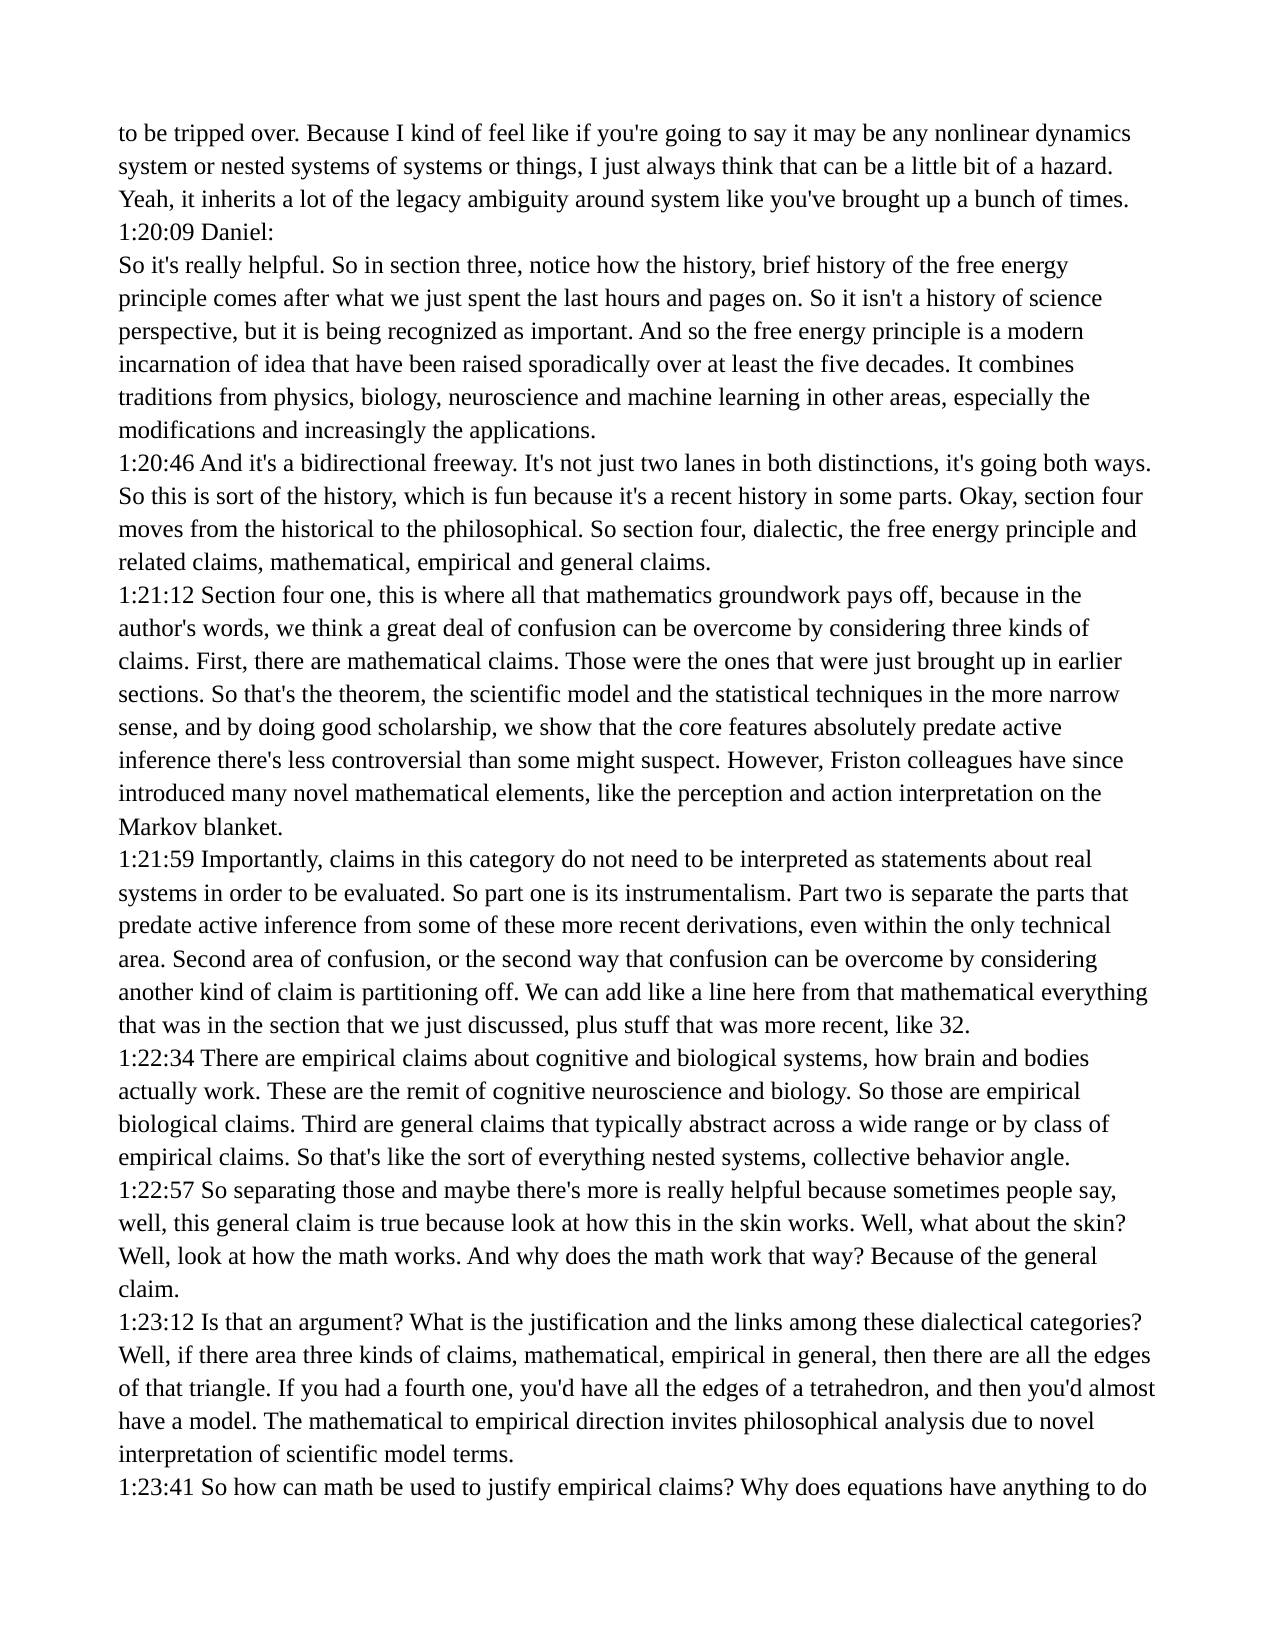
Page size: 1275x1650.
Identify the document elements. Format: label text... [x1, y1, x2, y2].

text to be tripped over. Because I kind of feel like if you're going to say it may be any nonlinear dynamics system or nested systems of systems or things, I just always think that can be a little bit of a hazard. Yeah, it inherits a lot of the legacy ambiguity around system like you've brought up a bunch of times. 1:20:09 Daniel: So it's really helpful. So in section three, notice how the history, brief history of the free energy principle comes after what we just spent the last hours and pages on. So it isn't a history of science perspective, but it is being recognized as important. And so the free energy principle is a modern incarnation of idea that have been raised sporadically over at least the five decades. It combines traditions from physics, biology, neuroscience and machine learning in other areas, especially the modifications and increasingly the applications. 1:20:46 And it's a bidirectional freeway. It's not just two lanes in both distinctions, it's going both ways. So this is sort of the history, which is fun because it's a recent history in some parts. Okay, section four moves from the historical to the philosophical. So section four, dialectic, the free energy principle and related claims, mathematical, empirical and general claims. 1:21:12 Section four one, this is where all that mathematics groundwork pays off, because in the author's words, we think a great deal of confusion can be overcome by considering three kinds of claims. First, there are mathematical claims. Those were the ones that were just brought up in earlier sections. So that's the theorem, the scientific model and the statistical techniques in the more narrow sense, and by doing good scholarship, we show that the core features absolutely predate active inference there's less controversial than some might suspect. However, Friston colleagues have since introduced many novel mathematical elements, like the perception and action interpretation on the Markov blanket. 1:21:59 Importantly, claims in this category do not need to be interpreted as statements about real systems in order to be evaluated. So part one is its instrumentalism. Part two is separate the parts that predate active inference from some of these more recent derivations, even within the only technical area. Second area of confusion, or the second way that confusion can be overcome by considering another kind of claim is partitioning off. We can add like a line here from that mathematical everything that was in the section that we just discussed, plus stuff that was more recent, like 32. 1:22:34 There are empirical claims about cognitive and biological systems, how brain and bodies actually work. These are the remit of cognitive neuroscience and biology. So those are empirical biological claims. Third are general claims that typically abstract across a wide range or by class of empirical claims. So that's like the sort of everything nested systems, collective behavior angle. 1:22:57 So separating those and maybe there's more is really helpful because sometimes people say, well, this general claim is true because look at how this in the skin works. Well, what about the skin? Well, look at how the math works. And why does the math work that way? Because of the general claim. 1:23:12 Is that an argument? What is the justification and the links among these dialectical categories? Well, if there area three kinds of claims, mathematical, empirical in general, then there are all the edges of that triangle. If you had a fourth one, you'd have all the edges of a tetrahedron, and then you'd almost have a model. The mathematical to empirical direction invites philosophical analysis due to novel interpretation of scientific model terms. 1:23:41 So how can math be used to justify empirical claims? Why does equations have anything to do [118, 118, 1157, 1501]
